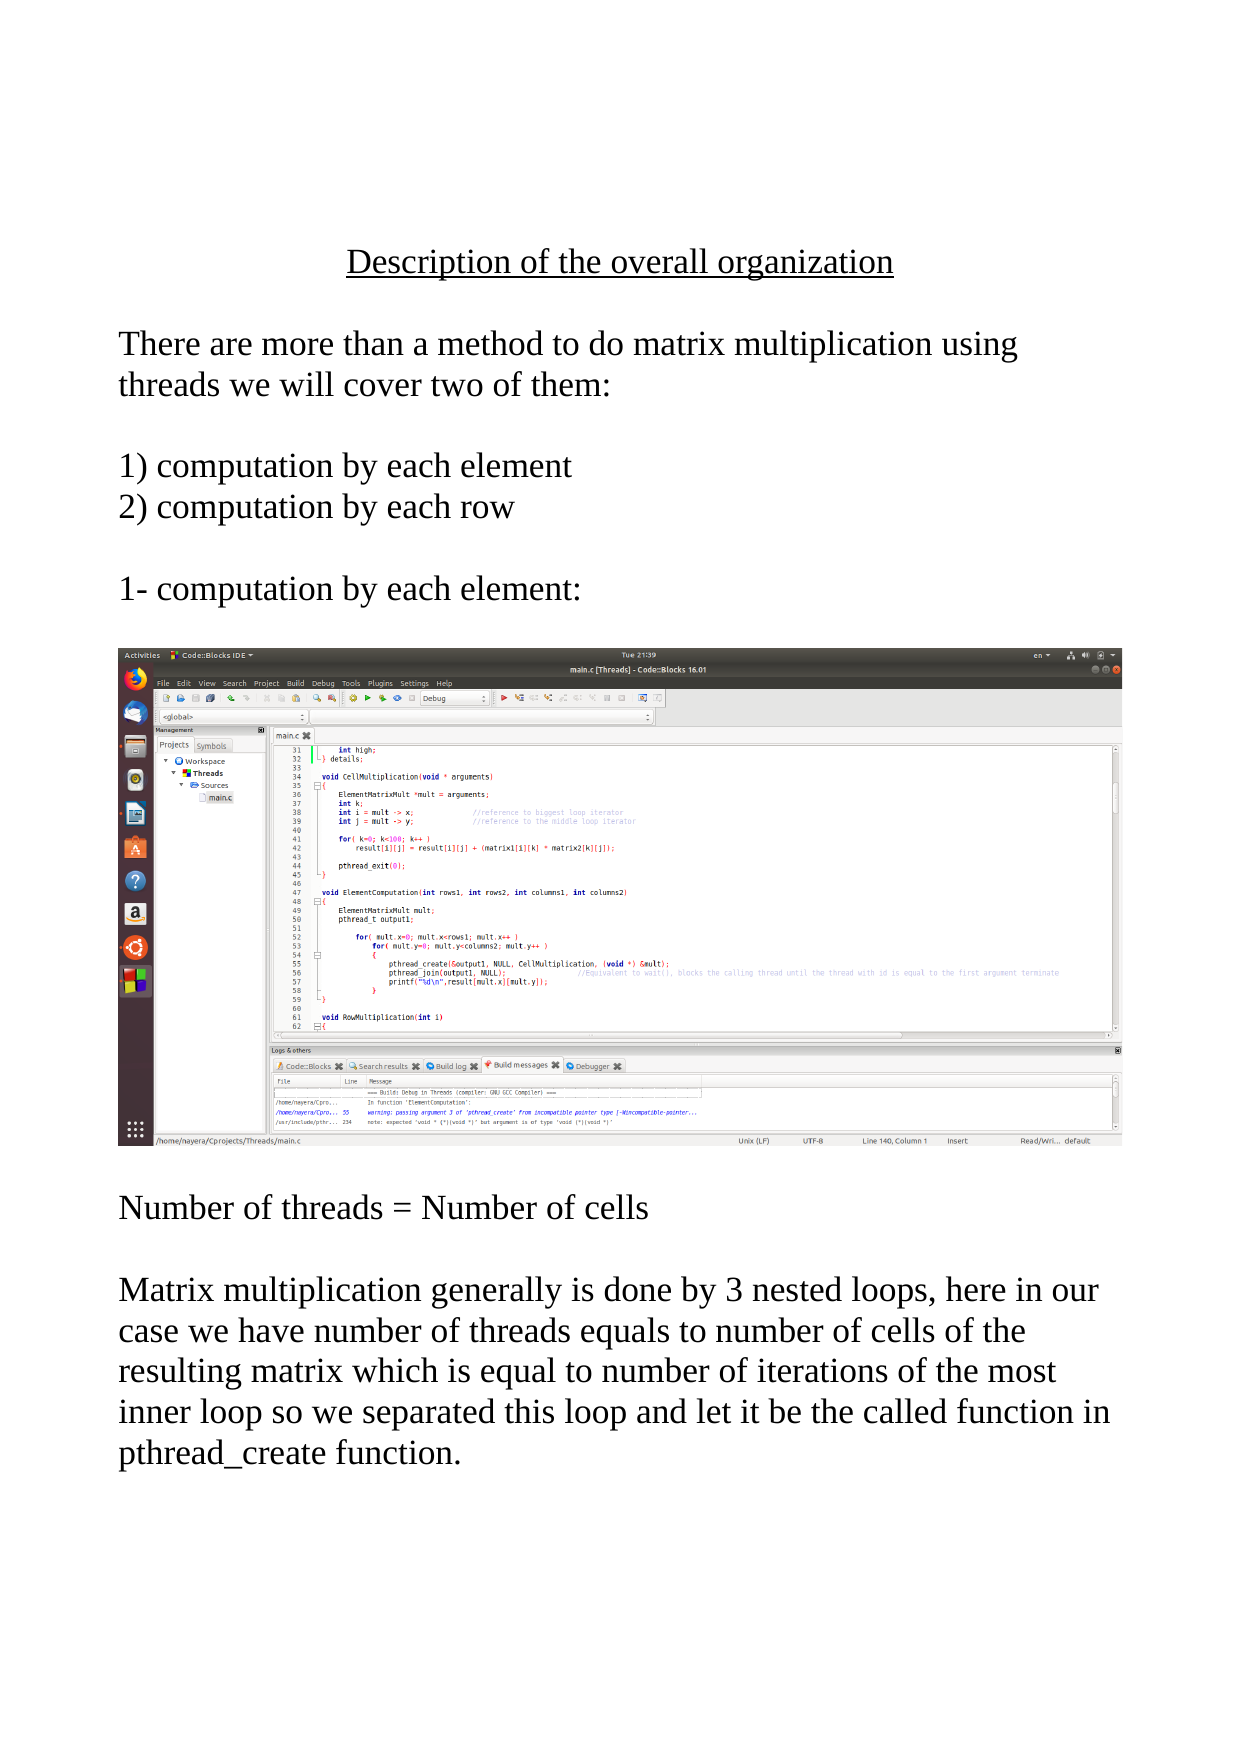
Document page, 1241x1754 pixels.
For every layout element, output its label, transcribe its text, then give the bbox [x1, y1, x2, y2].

text Description of the overall organization [118, 241, 1122, 281]
text There are more than a method to do matrix multiplication using threads we will cover two of them: [118, 322, 1122, 404]
text 1- computation by each element: [118, 567, 1122, 608]
text 1) computation by each element [118, 445, 1122, 486]
text Matrix multiplication generally is done by 3 nested loops, here in our case we have number of threads equals to number of cells of the resulting matrix which is equal to number of iterations of the most inner loop so we separated this loop and let it be the called function in pthread_create function. [118, 1268, 1122, 1472]
picture [118, 648, 1123, 1146]
text Number of threads = Number of cells [118, 1186, 1122, 1227]
text 2) computation by each row [118, 486, 1122, 526]
